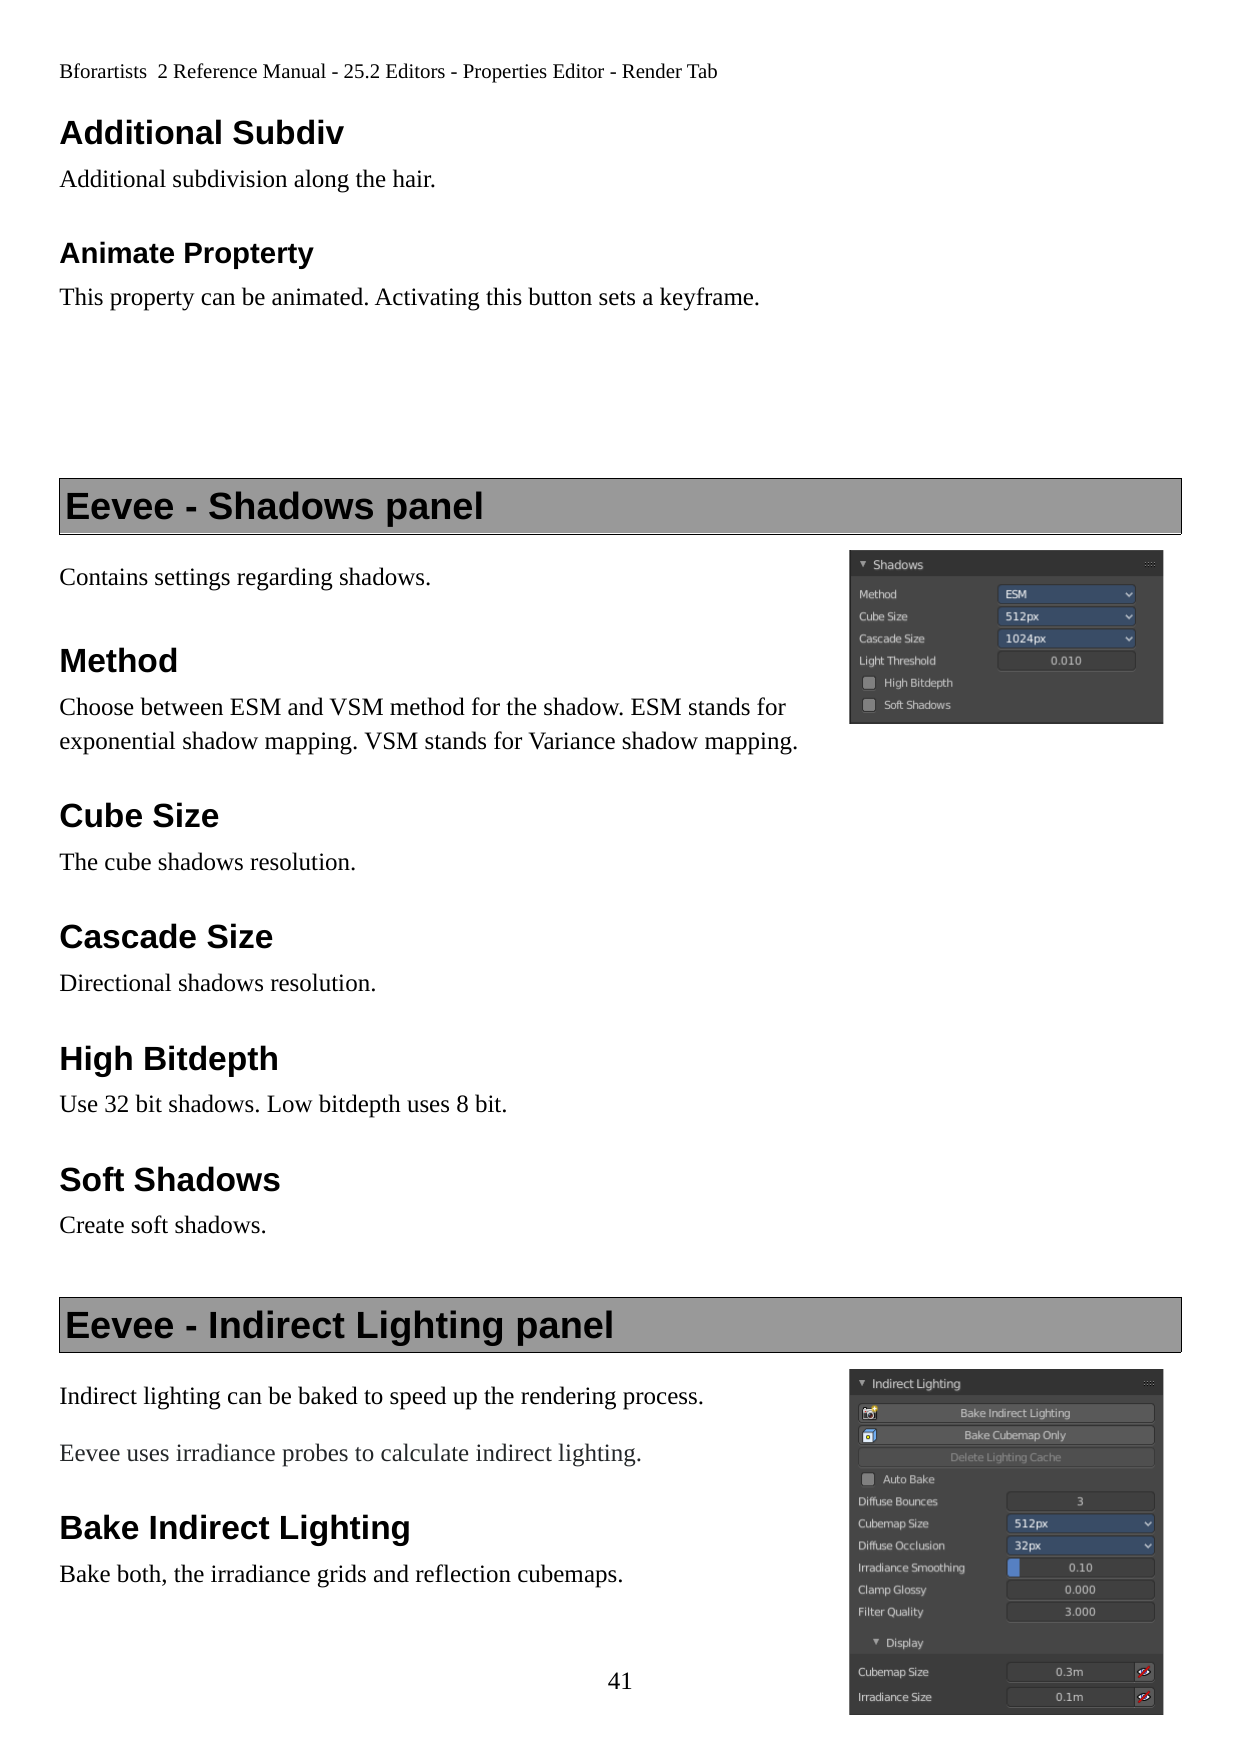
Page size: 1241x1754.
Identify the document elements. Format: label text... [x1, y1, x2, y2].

subtitle [1164, 641, 1181, 679]
subtitle High Bitdepth [59, 1038, 1181, 1077]
table_header Eevee - Indirect Lighting panel [60, 1298, 1181, 1352]
picture [849, 550, 1164, 724]
text Additional subdivision along the hair. [59, 164, 1181, 192]
text Contains settings regarding shadows. [59, 562, 849, 591]
text Create soft shadows. [59, 1211, 1181, 1239]
subtitle Soft Shadows [59, 1159, 1181, 1198]
subtitle Animate Propterty [59, 236, 1181, 269]
table_header Eevee - Shadows panel [60, 479, 1181, 533]
picture [849, 1369, 1164, 1715]
text Eevee uses irradiance probes to calculate indirect lighting. [59, 1438, 849, 1467]
text Bake both, the irradiance grids and reflection cubemaps. [59, 1559, 849, 1588]
subtitle Method [59, 641, 849, 679]
text Use 32 bit shadows. Low bitdepth uses 8 bit. [59, 1089, 1181, 1118]
text Directional shadows resolution. [59, 968, 1181, 997]
subtitle Additional Subdiv [59, 113, 1181, 151]
text This property can be animated. Activating this button sets a keyframe. [59, 282, 1181, 311]
subtitle Cascade Size [59, 917, 1181, 956]
subtitle [1164, 1508, 1181, 1547]
text The cube shadows resolution. [59, 847, 1181, 876]
text Indirect lighting can be baked to speed up the rendering process. [59, 1381, 849, 1409]
subtitle Cube Size [59, 796, 1181, 835]
subtitle Bake Indirect Lighting [59, 1508, 849, 1547]
text Choose between ESM and VSM method for the shadow. ESM stands for exponential shadow mapping. VSM stands for Variance shadow mapping. [59, 692, 1181, 755]
